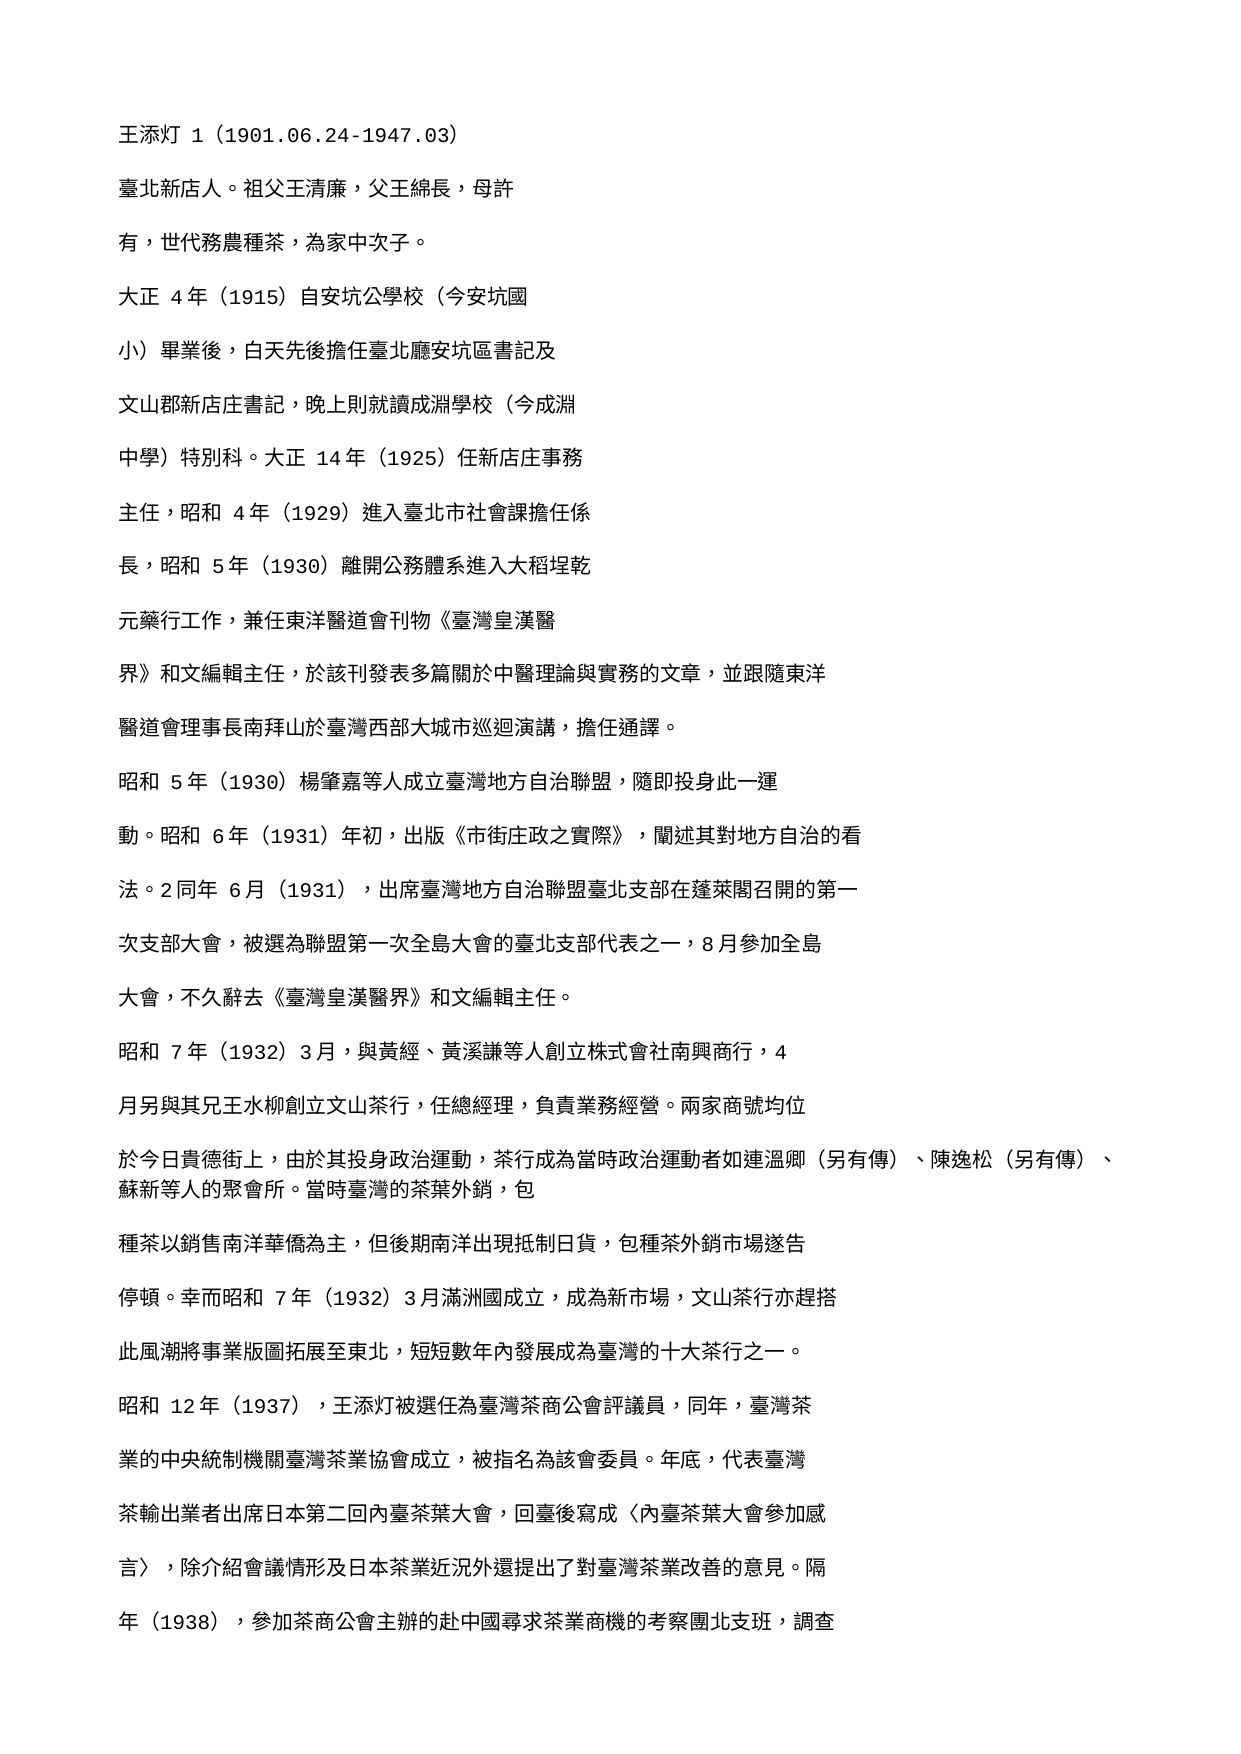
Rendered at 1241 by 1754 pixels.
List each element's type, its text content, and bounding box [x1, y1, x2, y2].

text 此風潮將事業版圖拓展至東北，短短數年內發展成為臺灣的十大茶行之一。 [118, 1335, 1122, 1366]
text 界》和文編輯主任，於該刊發表多篇關於中醫理論與實務的文章，並跟隨東洋 [118, 658, 1122, 688]
text 於今日貴德街上，由於其投身政治運動，茶行成為當時政治運動者如連溫卿（另有傳）、陳逸松（另有傳）、蘇新等人的聚會所。當時臺灣的茶葉外銷，包 [118, 1143, 1122, 1204]
text 長，昭和 5年（1930）離開公務體系進入大稻埕乾 [118, 550, 1122, 580]
text 年（1938），參加茶商公會主辦的赴中國尋求茶業商機的考察團北支班，調查 [118, 1605, 1122, 1635]
text 次支部大會，被選為聯盟第一次全島大會的臺北支部代表之一，8月參加全島 [118, 928, 1122, 958]
text 動。昭和 6年（1931）年初，出版《市街庄政之實際》，闡述其對地方自治的看 [118, 819, 1122, 850]
text 月另與其兄王水柳創立文山茶行，任總經理，負責業務經營。兩家商號均位 [118, 1089, 1122, 1120]
text 昭和 7年（1932）3月，與黃經、黃溪謙等人創立株式會社南興商行，4 [118, 1036, 1122, 1066]
text 昭和 5年（1930）楊肇嘉等人成立臺灣地方自治聯盟，隨即投身此一運 [118, 765, 1122, 796]
text 大正 4年（1915）自安坑公學校（今安坑國 [118, 280, 1122, 310]
text 停頓。幸而昭和 7年（1932）3月滿洲國成立，成為新市場，文山茶行亦趕搭 [118, 1281, 1122, 1312]
text 昭和 12年（1937），王添灯被選任為臺灣茶商公會評議員，同年，臺灣茶 [118, 1389, 1122, 1420]
text 茶輸出業者出席日本第二回內臺茶葉大會，回臺後寫成〈內臺茶葉大會參加感 [118, 1497, 1122, 1527]
text 中學）特別科。大正 14年（1925）任新店庄事務 [118, 442, 1122, 472]
text 醫道會理事長南拜山於臺灣西部大城市巡迴演講，擔任通譯。 [118, 712, 1122, 742]
text 王添灯 1（1901.06.24-1947.03） [118, 118, 1122, 148]
text 文山郡新店庄書記，晚上則就讀成淵學校（今成淵 [118, 388, 1122, 418]
text 言〉，除介紹會議情形及日本茶業近況外還提出了對臺灣茶業改善的意見。隔 [118, 1551, 1122, 1581]
text 元藥行工作，兼任東洋醫道會刊物《臺灣皇漢醫 [118, 604, 1122, 634]
text 業的中央統制機關臺灣茶業協會成立，被指名為該會委員。年底，代表臺灣 [118, 1443, 1122, 1473]
text 大會，不久辭去《臺灣皇漢醫界》和文編輯主任。 [118, 982, 1122, 1012]
text 主任，昭和 4年（1929）進入臺北市社會課擔任係 [118, 496, 1122, 526]
text 法。2同年 6月（1931），出席臺灣地方自治聯盟臺北支部在蓬萊閣召開的第一 [118, 873, 1122, 904]
text 臺北新店人。祖父王清廉，父王綿長，母許 [118, 172, 1122, 202]
text 有，世代務農種茶，為家中次子。 [118, 226, 1122, 256]
text 種茶以銷售南洋華僑為主，但後期南洋出現抵制日貨，包種茶外銷市場遂告 [118, 1227, 1122, 1258]
text 小）畢業後，白天先後擔任臺北廳安坑區書記及 [118, 334, 1122, 364]
